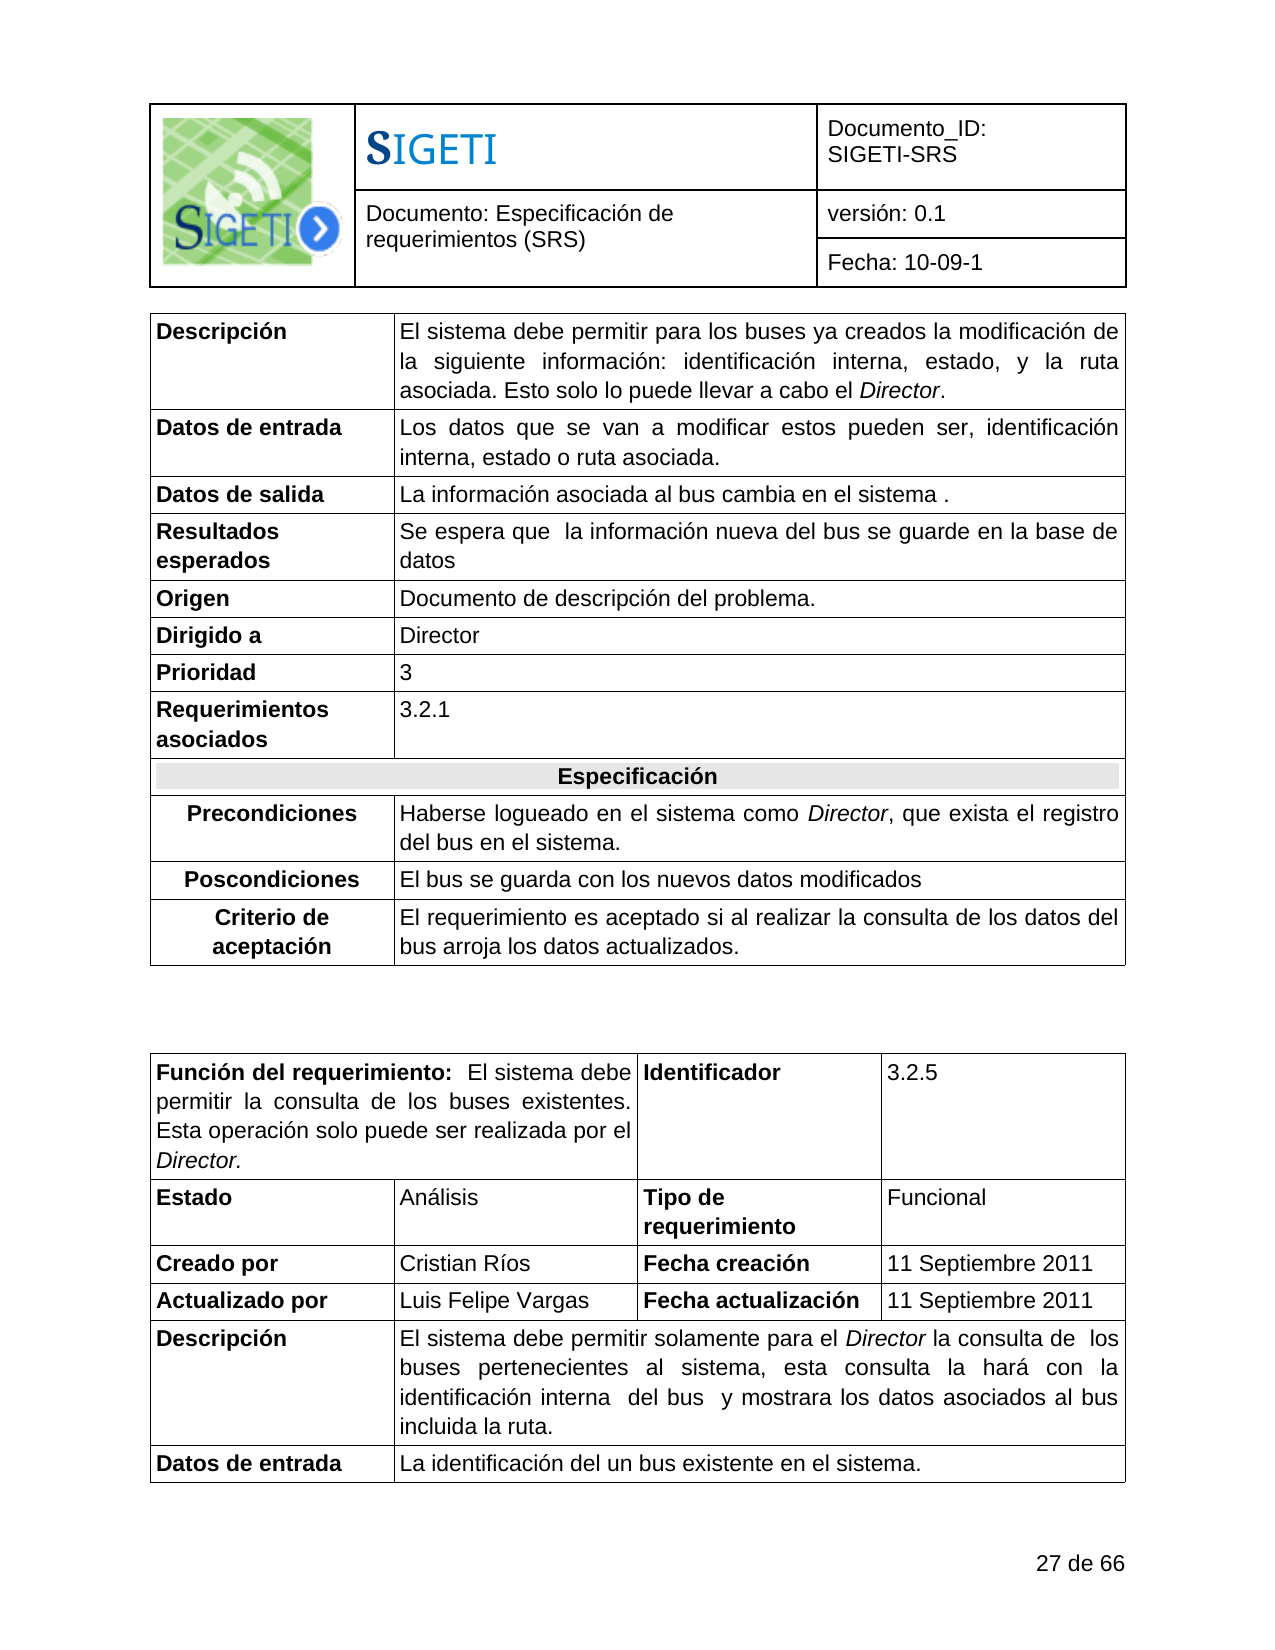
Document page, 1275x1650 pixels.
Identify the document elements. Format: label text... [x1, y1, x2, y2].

table_cell El bus se guarda con los nuevos datos modificados [395, 862, 1125, 898]
table_cell Cristian Ríos [395, 1246, 637, 1282]
table_cell Luis Felipe Vargas [395, 1284, 637, 1319]
table_cell Resultados esperados [151, 514, 394, 579]
table_cell Descripción [151, 314, 394, 409]
table_cell Origen [151, 581, 394, 617]
table_cell 3 [395, 655, 1125, 691]
table_cell Fecha creación [638, 1246, 881, 1282]
table_cell Documento de descripción del problema. [395, 581, 1125, 617]
table_cell La identificación del un bus existente en el sistema. [395, 1446, 1125, 1482]
table_cell El sistema debe permitir para los buses ya creados la modificación de la siguiente información: identificación interna, estado, y la ruta asociada. Esto solo lo puede llevar a cabo el Director. [395, 314, 1125, 409]
table_cell Haberse logueado en el sistema como Director, que exista el registro del bus en el sistema. [395, 796, 1125, 861]
table_cell Precondiciones [151, 796, 394, 861]
table_cell Dirigido a [151, 618, 394, 654]
table_cell El requerimiento es aceptado si al realizar la consulta de los datos del bus arroja los datos actualizados. [395, 900, 1125, 965]
table_header 3.2.5 [882, 1054, 1125, 1179]
table_cell Director [395, 618, 1125, 654]
table_cell Actualizado por [151, 1284, 394, 1319]
table_cell 3.2.1 [395, 692, 1125, 758]
table_cell Se espera que la información nueva del bus se guarde en la base de datos [395, 514, 1125, 579]
picture [162, 118, 343, 266]
table_header Función del requerimiento: El sistema debe permitir la consulta de los buses existentes. Esta operación solo puede ser realizada por el Director. [151, 1054, 637, 1179]
table_cell 11 Septiembre 2011 [882, 1246, 1125, 1282]
table_cell Datos de entrada [151, 1446, 394, 1482]
table_cell Especificación [151, 759, 1125, 795]
table_cell Creado por [151, 1246, 394, 1282]
table_cell La información asociada al bus cambia en el sistema . [395, 477, 1125, 513]
table_cell Poscondiciones [151, 862, 394, 898]
table_cell 11 Septiembre 2011 [882, 1284, 1125, 1319]
table_cell Datos de salida [151, 477, 394, 513]
table_cell Fecha actualización [638, 1284, 881, 1319]
table_cell Análisis [395, 1180, 637, 1245]
table_cell Criterio de aceptación [151, 900, 394, 965]
table_cell Requerimientos asociados [151, 692, 394, 758]
table_cell Funcional [882, 1180, 1125, 1245]
table_cell Tipo de requerimiento [638, 1180, 881, 1245]
table_cell El sistema debe permitir solamente para el Director la consulta de los buses pertenecientes al sistema, esta consulta la hará con la identificación interna del bus y mostrara los datos asociados al bus incluida la ruta. [395, 1321, 1125, 1445]
table_cell Estado [151, 1180, 394, 1245]
table_cell Los datos que se van a modificar estos pueden ser, identificación interna, estado o ruta asociada. [395, 410, 1125, 476]
table_cell Datos de entrada [151, 410, 394, 476]
table_cell Prioridad [151, 655, 394, 691]
table_cell Descripción [151, 1321, 394, 1445]
table_header Identificador [638, 1054, 881, 1179]
